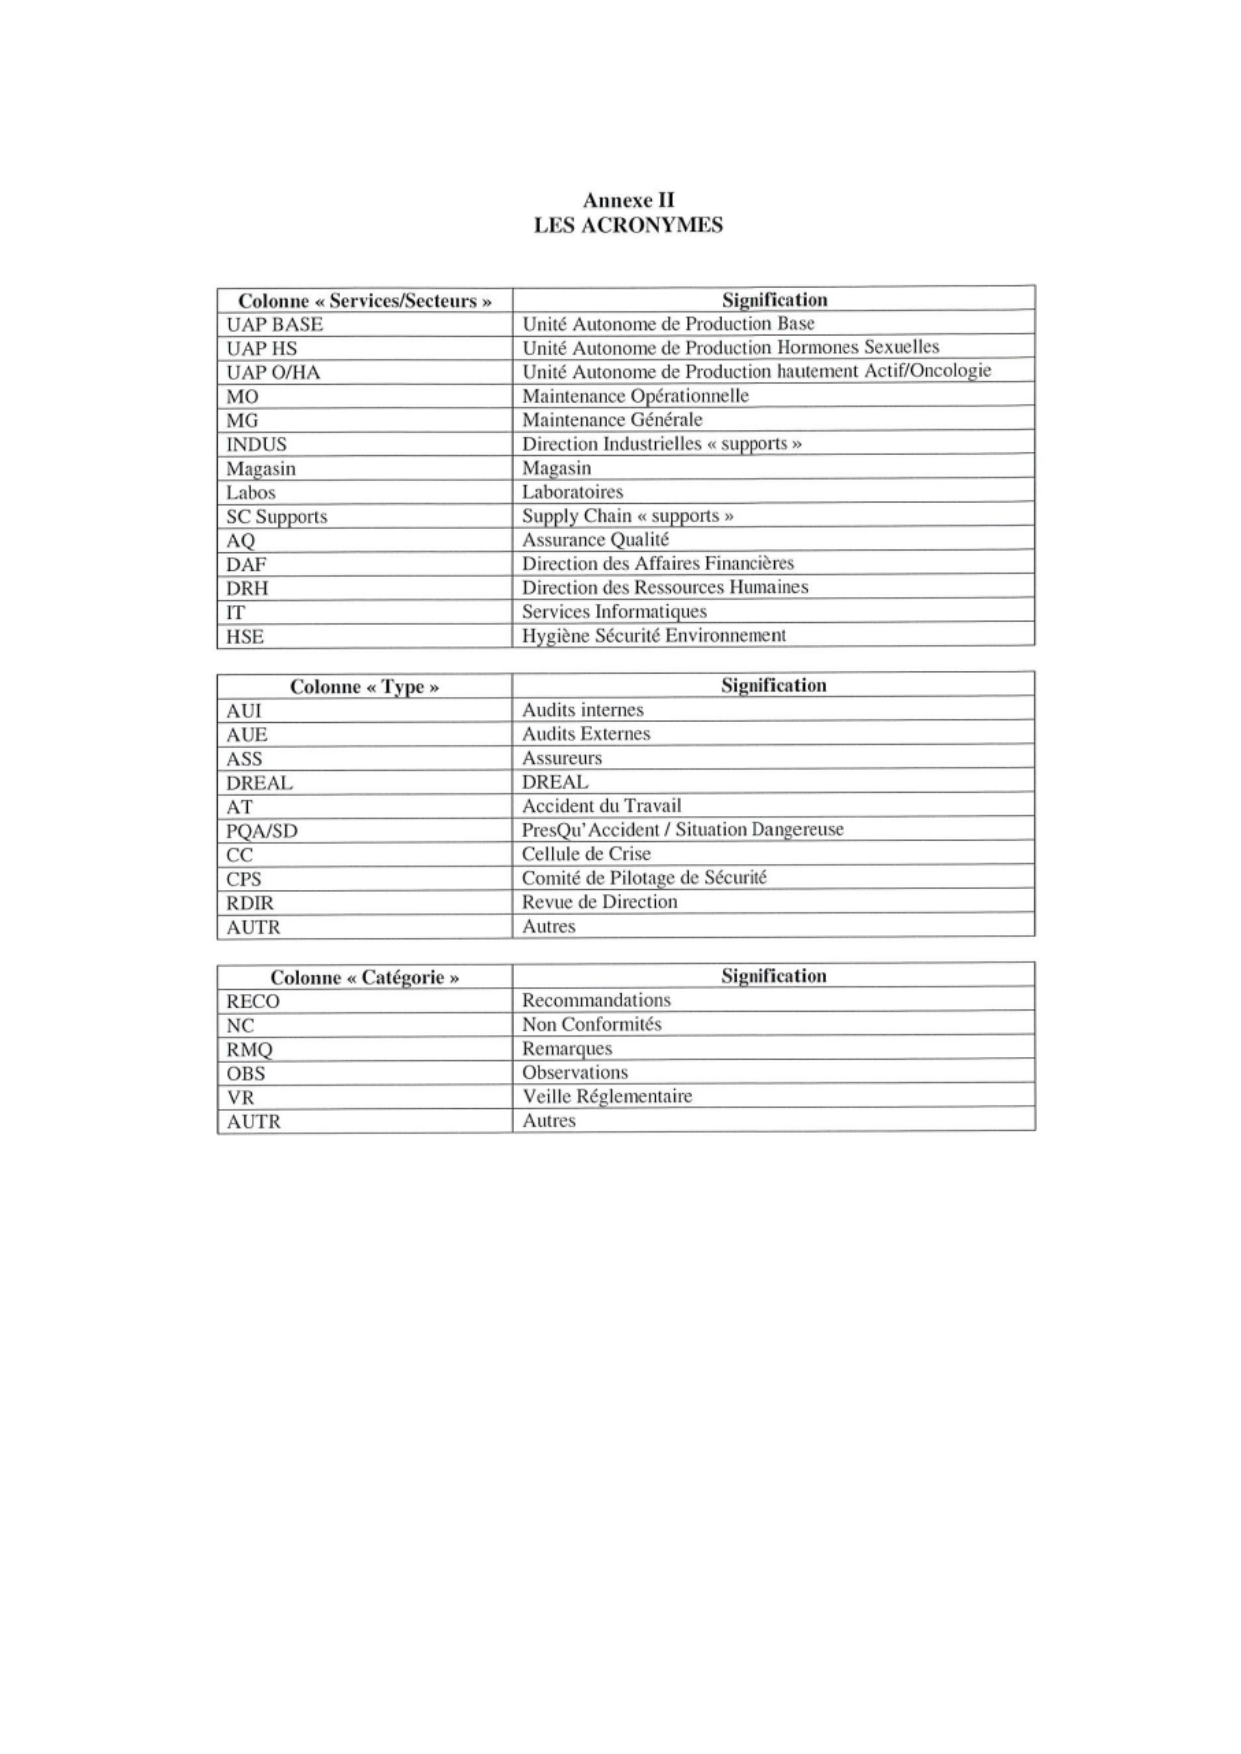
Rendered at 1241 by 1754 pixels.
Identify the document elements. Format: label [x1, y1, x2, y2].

picture [147, 147, 1093, 1208]
